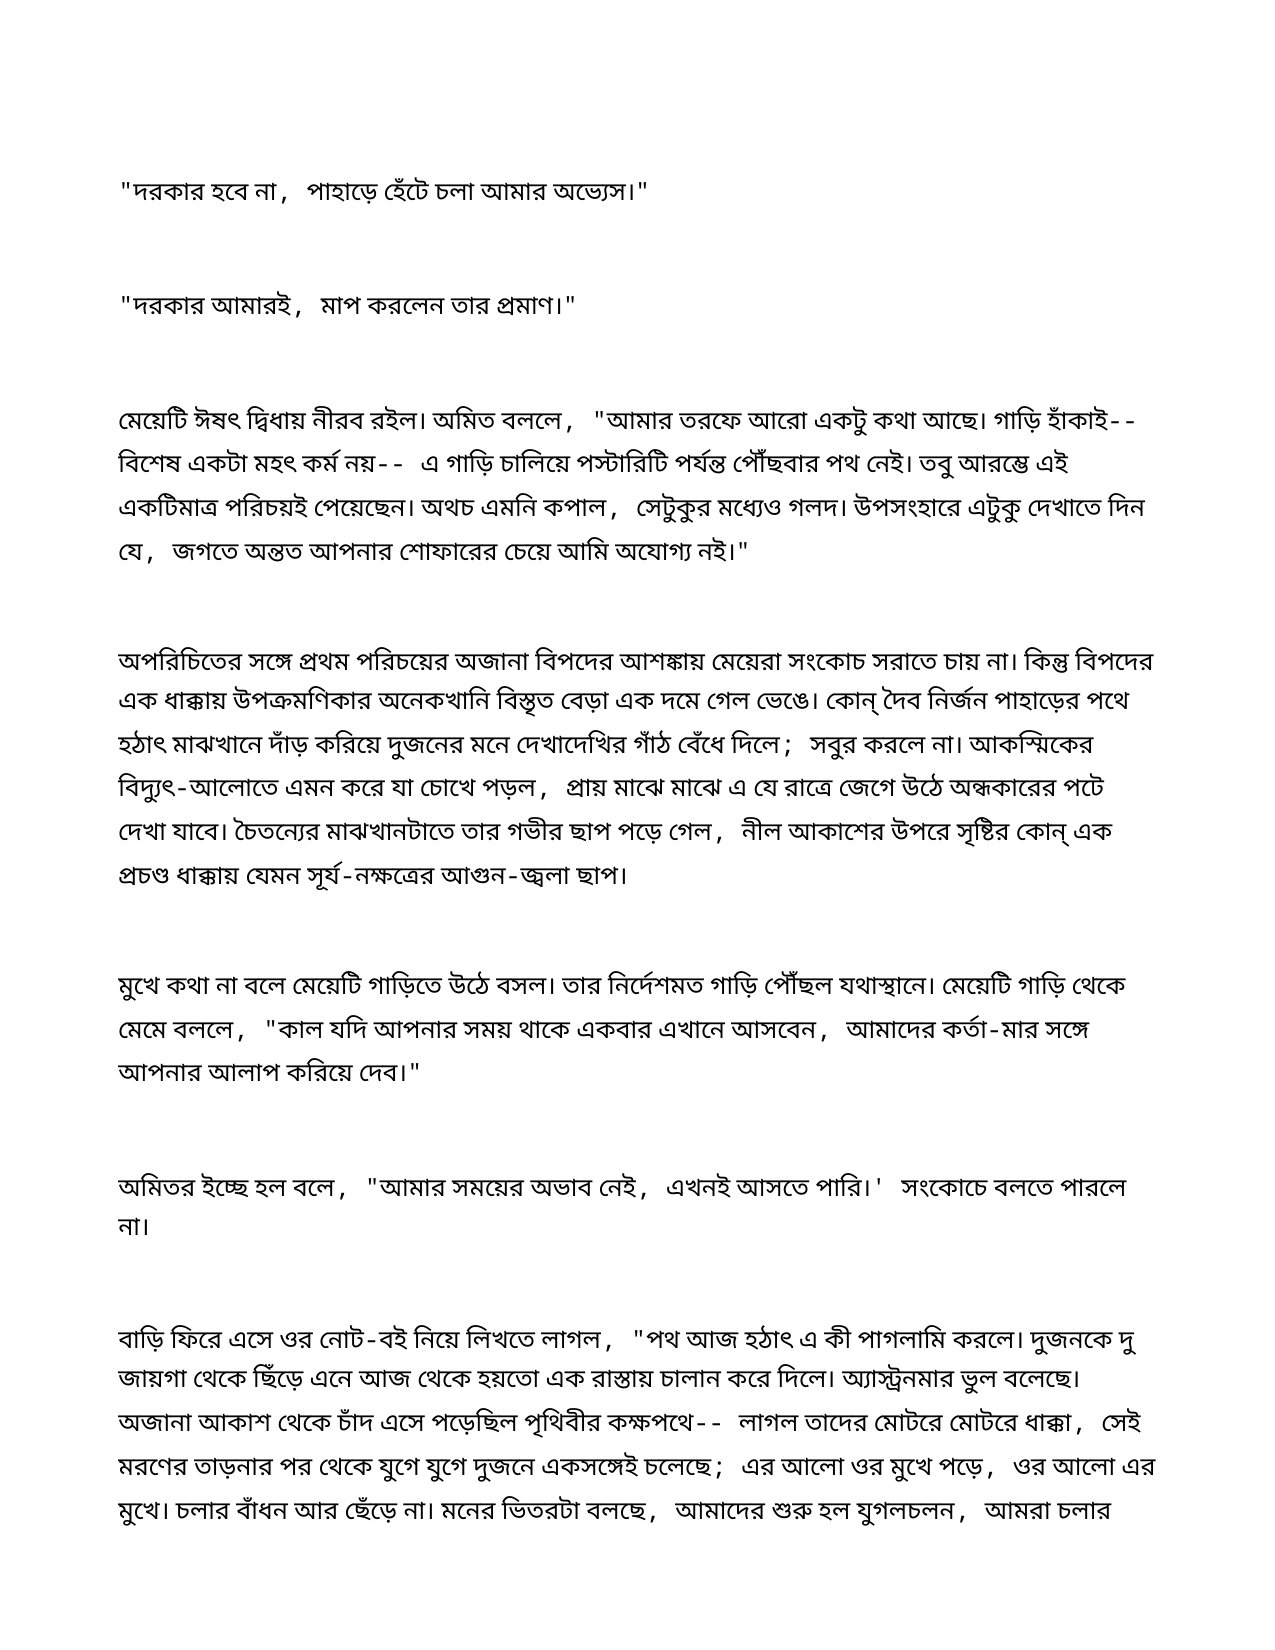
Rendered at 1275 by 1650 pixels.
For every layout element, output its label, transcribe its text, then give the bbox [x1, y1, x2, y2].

text "দরকার হবে না, পাহাড়ে হেঁটে চলা আমার অভ্যেস।" [118, 173, 1157, 211]
text মেয়েটি ঈষৎ দ্বিধায় নীরব রইল। অমিত বললে, "আমার তরফে আরো একটু কথা আছে। গাড়ি হাঁকাই-- বিশেষ একটা মহৎ কর্ম নয়-- এ গাড়ি চালিয়ে পস্টারিটি পর্যন্ত পৌঁছবার পথ নেই। তবু আরম্ভে এই একটিমাত্র পরিচয়ই পেয়েছেন। অথচ এমনি কপাল, সেটুকুর মধ্যেও গলদ। উপসংহারে এটুকু দেখাতে দিন যে, জগতে অন্তত আপনার শোফারের চেয়ে আমি অযোগ্য নই।" [118, 402, 1157, 571]
text বাড়ি ফিরে এসে ওর নোট-বই নিয়ে লিখতে লাগল, "পথ আজ হঠাৎ এ কী পাগলামি করলে। দুজনকে দু জায়গা থেকে ছিঁড়ে এনে আজ থেকে হয়তো এক রাস্তায় চালান করে দিলে। অ্যাস্ট্রনমার ভুল বলেছে। অজানা আকাশ থেকে চাঁদ এসে পড়েছিল পৃথিবীর কক্ষপথে-- লাগল তাদের মোটরে মোটরে ধাক্কা, সেই মরণের তাড়নার পর থেকে যুগে যুগে দুজনে একসঙ্গেই চলেছে; এর আলো ওর মুখে পড়ে, ওর আলো এর মুখে। চলার বাঁধন আর ছেঁড়ে না। মনের ভিতরটা বলছে, আমাদের শুরু হল যুগলচলন, আমরা চলার [118, 1322, 1157, 1529]
text "দরকার আমারই, মাপ করলেন তার প্রমাণ।" [118, 288, 1157, 325]
text অপরিচিতের সঙ্গে প্রথম পরিচয়ের অজানা বিপদের আশঙ্কায় মেয়েরা সংকোচ সরাতে চায় না। কিন্তু বিপদের এক ধাক্কায় উপক্রমণিকার অনেকখানি বিস্তৃত বেড়া এক দমে গেল ভেঙে। কোন্‌ দৈব নির্জন পাহাড়ের পথে হঠাৎ মাঝখানে দাঁড় করিয়ে দুজনের মনে দেখাদেখির গাঁঠ বেঁধে দিলে; সবুর করলে না। আকস্মিকের বিদ্যুৎ-আলোতে এমন করে যা চোখে পড়ল, প্রায় মাঝে মাঝে এ যে রাত্রে জেগে উঠে অন্ধকারের পটে দেখা যাবে। চৈতন্যের মাঝখানটাতে তার গভীর ছাপ পড়ে গেল, নীল আকাশের উপরে সৃষ্টির কোন্‌ এক প্রচণ্ড ধাক্কায় যেমন সূর্য-নক্ষত্রের আগুন-জ্বলা ছাপ। [118, 648, 1157, 894]
text অমিতর ইচ্ছে হল বলে, "আমার সময়ের অভাব নেই, এখনই আসতে পারি।' সংকোচে বলতে পারলে না। [118, 1169, 1157, 1246]
text মুখে কথা না বলে মেয়েটি গাড়িতে উঠে বসল। তার নির্দেশমত গাড়ি পৌঁছল যথাস্থানে। মেয়েটি গাড়ি থেকে মেমে বললে, "কাল যদি আপনার সময় থাকে একবার এখানে আসবেন, আমাদের কর্তা-মার সঙ্গে আপনার আলাপ করিয়ে দেব।" [118, 972, 1157, 1092]
